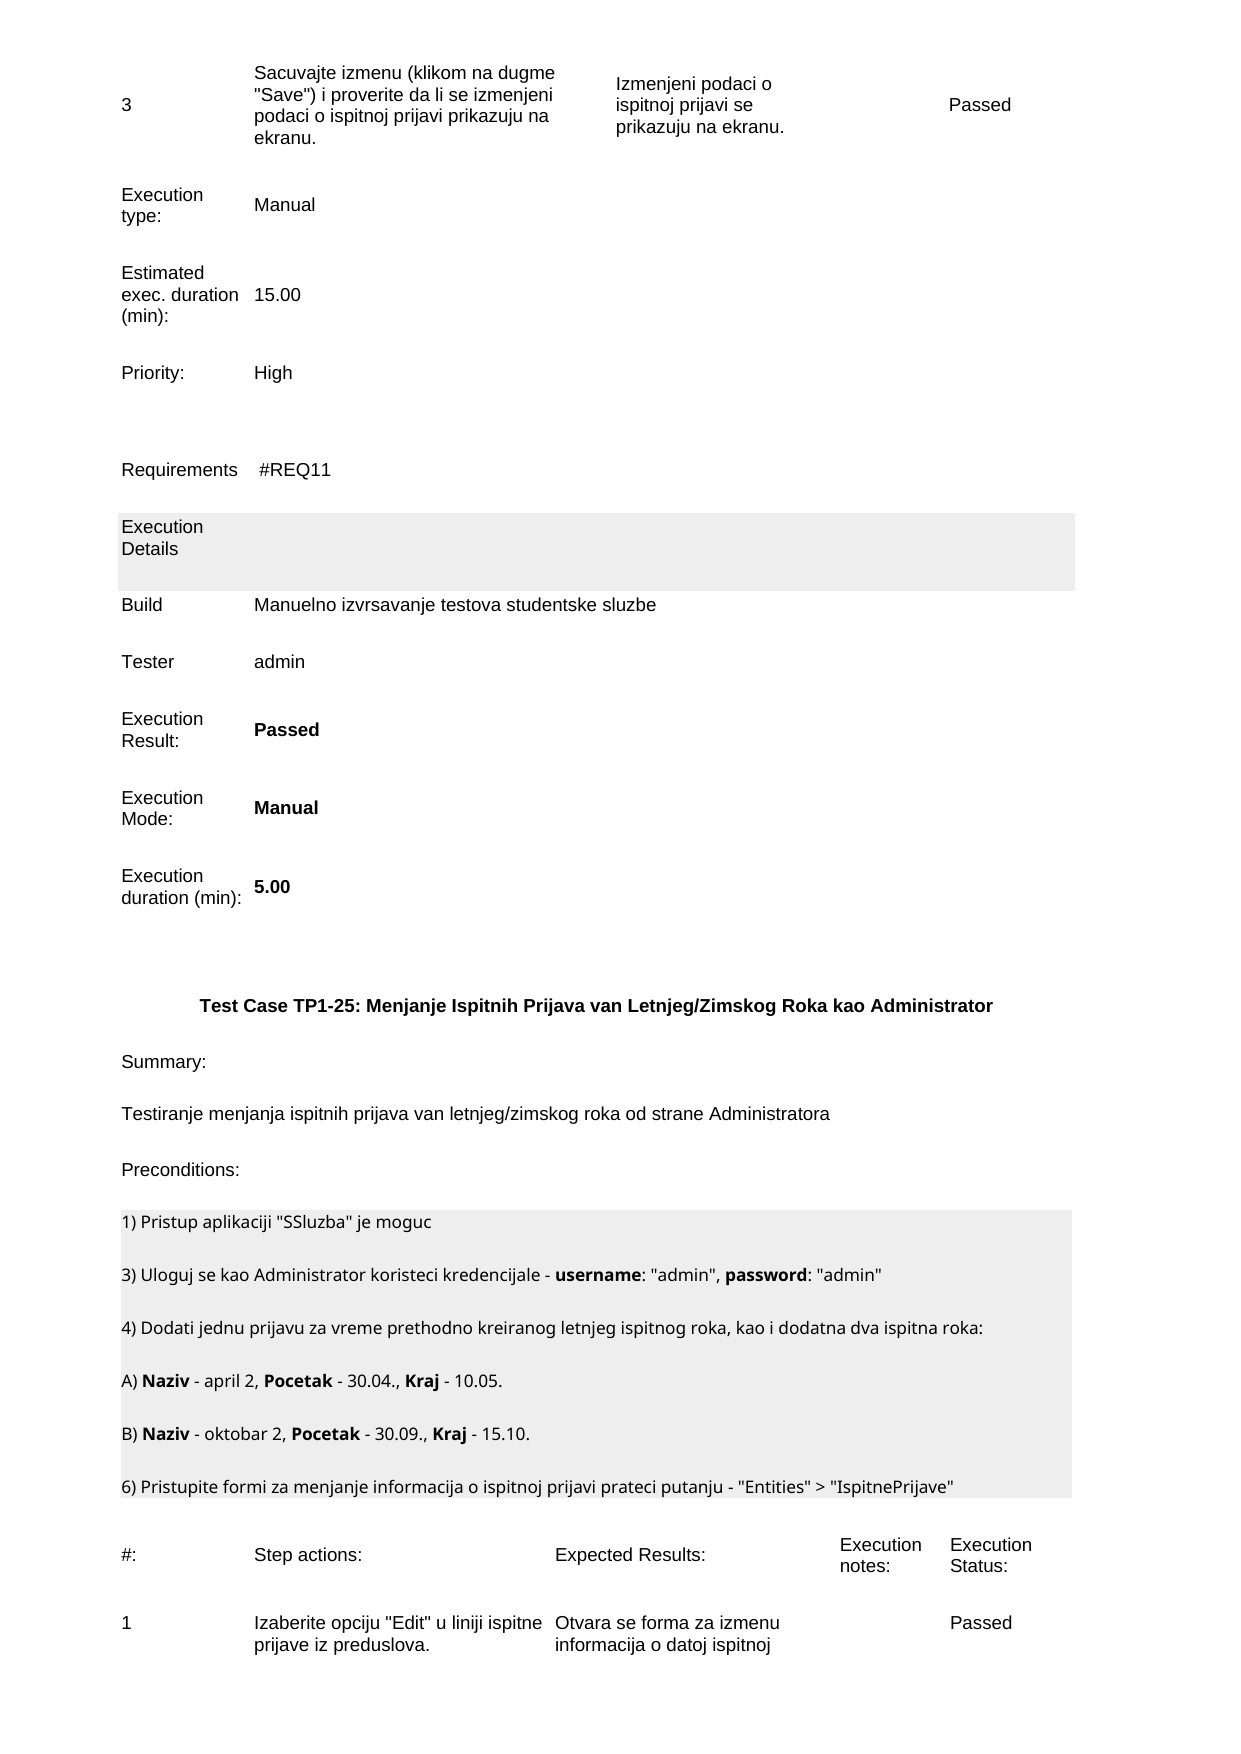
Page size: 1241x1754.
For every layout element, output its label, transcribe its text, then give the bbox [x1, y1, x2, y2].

table_cell Execution duration (min): [118, 862, 251, 940]
table_cell Summary: Testiranje menjanja ispitnih prijava van letnjeg/zimskog roka od strane Administratora [118, 1048, 1075, 1156]
table_cell [1059, 59, 1075, 181]
table_cell Requirements [118, 456, 251, 513]
table_cell 3 [118, 59, 251, 181]
table_cell #: [118, 1531, 251, 1609]
table_cell Passed [947, 1609, 1058, 1687]
table_cell Execution Details [118, 513, 251, 591]
table_cell Manuelno izvrsavanje testova studentske sluzbe [251, 591, 1075, 648]
table_cell Execution notes: [837, 1531, 947, 1609]
table_cell Otvara se forma za izmenu informacija o datoj ispitnoj [552, 1609, 837, 1687]
table_cell Estimated exec. duration (min): [118, 259, 251, 359]
table_cell Passed [946, 59, 1058, 181]
table_cell Izmenjeni podaci o ispitnoj prijavi se prikazuju na ekranu. [613, 59, 835, 181]
table_cell [118, 416, 1075, 456]
table_cell Build [118, 591, 251, 648]
table_cell Expected Results: [552, 1531, 837, 1609]
table_cell Execution Status: [947, 1531, 1058, 1609]
table_cell 5.00 [251, 862, 1075, 940]
table_cell [1059, 1609, 1075, 1687]
table_cell [835, 59, 946, 181]
table_cell Execution Mode: [118, 784, 251, 862]
table_cell Step actions: [251, 1531, 552, 1609]
table_cell 15.00 [251, 259, 1075, 359]
table_cell Manual [251, 181, 1075, 259]
table_cell Preconditions: 1) Pristup aplikaciji "SSluzba" je moguc 3) Uloguj se kao Administrator koristeci kredencijale - username: "admin", password: "admin" 4) Dodati jednu prijavu za vreme prethodno kreiranog letnjeg ispitnog roka, kao i dodatna dva ispitna roka: A) Naziv - april 2, Pocetak - 30.04., Kraj - 10.05. B) Naziv - oktobar 2, Pocetak - 30.09., Kraj - 15.10. 6) Pristupite formi za menjanje informacija o ispitnoj prijavi prateci putanju - "Entities" > "IspitnePrijave" [118, 1156, 1075, 1531]
table_cell [251, 513, 1075, 591]
table_cell Priority: [118, 359, 251, 416]
table_cell Tester [118, 648, 251, 705]
table_cell admin [251, 648, 1075, 705]
table_cell Sacuvajte izmenu (klikom na dugme "Save") i proverite da li se izmenjeni podaci o ispitnoj prijavi prikazuju na ekranu. [251, 59, 613, 181]
table_cell High [251, 359, 1075, 416]
table_header Test Case TP1-25: Menjanje Ispitnih Prijava van Letnjeg/Zimskog Roka kao Administrator [118, 991, 1075, 1048]
table_cell #REQ11 [251, 456, 1075, 513]
table_cell [1059, 1531, 1075, 1609]
table_cell [837, 1609, 947, 1687]
table_cell Passed [251, 705, 1075, 783]
table_cell 1 [118, 1609, 251, 1687]
table_cell Izaberite opciju "Edit" u liniji ispitne prijave iz preduslova. [251, 1609, 552, 1687]
table_cell Execution type: [118, 181, 251, 259]
table_cell Manual [251, 784, 1075, 862]
table_cell Execution Result: [118, 705, 251, 783]
